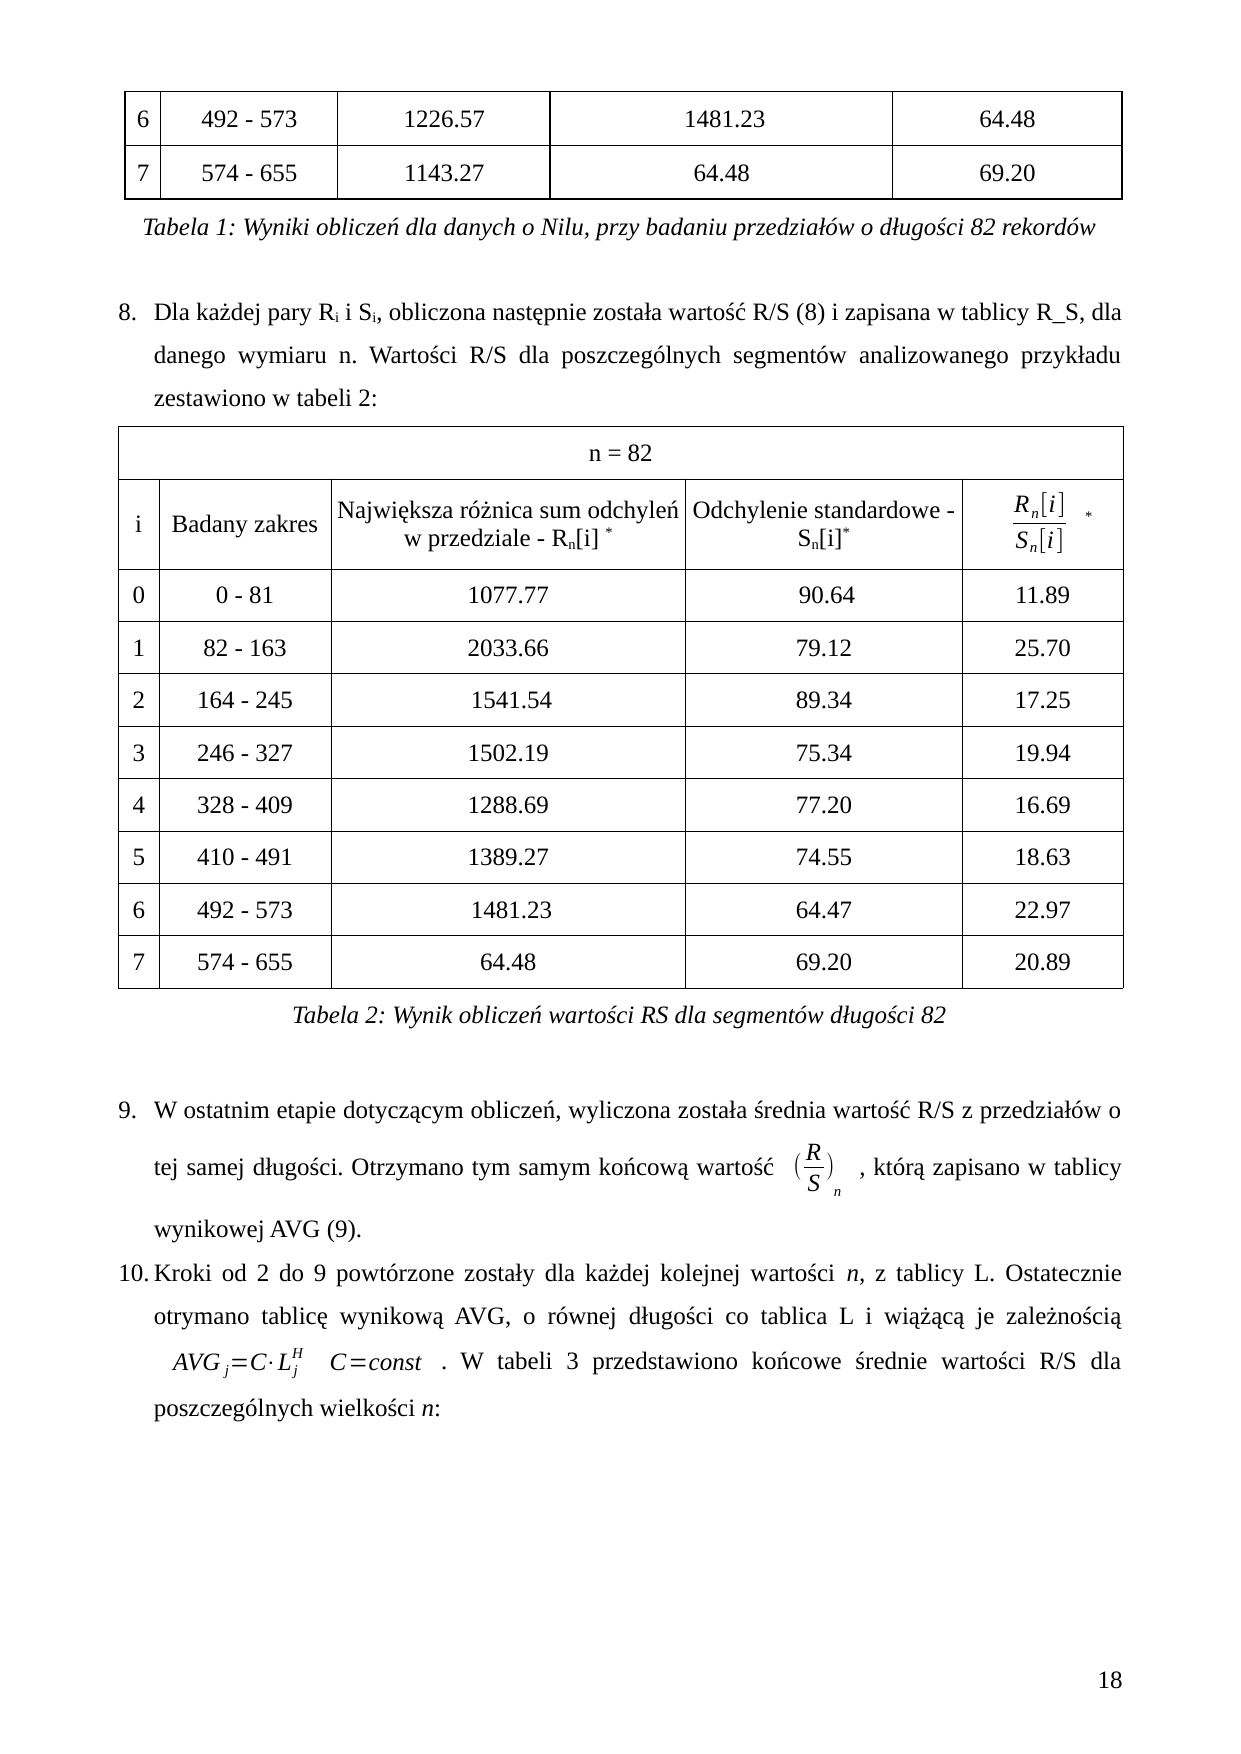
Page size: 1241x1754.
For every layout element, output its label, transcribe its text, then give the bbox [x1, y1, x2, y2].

table_cell 6 [119, 884, 159, 935]
table_cell 77.20 [686, 779, 962, 831]
table_cell 19.94 [963, 727, 1123, 778]
table_cell 0 [119, 570, 159, 621]
table_header n = 82 [119, 427, 1123, 478]
text Tabela 2: Wynik obliczeń wartości RS dla segmentów długości 82 [118, 1000, 1122, 1029]
table_cell 16.69 [963, 779, 1123, 831]
table_cell 17.25 [963, 674, 1123, 726]
table_cell 64.48 [332, 936, 685, 988]
list Kroki od 2 do 9 powtórzone zostały dla każdej kolejnej wartości n, z tablicy L. Ostatecznie otrymano tablicę wynikową AVG, o równej długości co tablica L i wiążącą je zależnością. W tabeli 3 przedstawiono końcowe średnie wartości R/S dla poszczególnych wielkości n: [118, 1258, 1122, 1422]
table_cell 574 - 655 [160, 936, 331, 988]
table_cell Odchylenie standardowe - Sn[i]* [686, 480, 962, 568]
list W ostatnim etapie dotyczącym obliczeń, wyliczona została średnia wartość R/S z przedziałów o tej samej długości. Otrzymano tym samym końcową wartość, którą zapisano w tablicy wynikowej AVG (9). [118, 1095, 1122, 1243]
table_cell 1481.23 [332, 884, 685, 935]
table_cell 1389.27 [332, 832, 685, 883]
table_cell 328 - 409 [160, 779, 331, 831]
table_cell 82 - 163 [160, 622, 331, 673]
table_cell i [119, 480, 159, 568]
table_cell 7 [119, 936, 159, 988]
text Tabela 1: Wyniki obliczeń dla danych o Nilu, przy badaniu przedziałów o długości 82 rekordów [118, 212, 1122, 241]
table_cell 1288.69 [332, 779, 685, 831]
table_cell 64.47 [686, 884, 962, 935]
table_cell 89.34 [686, 674, 962, 726]
table_cell 18.63 [963, 832, 1123, 883]
table_cell 75.34 [686, 727, 962, 778]
list Dla każdej pary Ri i Si, obliczona następnie została wartość R/S (8) i zapisana w tablicy R_S, dla danego wymiaru n. Wartości R/S dla poszczególnych segmentów analizowanego przykładu zestawiono w tabeli 2: [118, 297, 1122, 412]
table_cell 5 [119, 832, 159, 883]
table_cell 25.70 [963, 622, 1123, 673]
table_cell 69.20 [686, 936, 962, 988]
table_cell 0 - 81 [160, 570, 331, 621]
table_cell 22.97 [963, 884, 1123, 935]
table_cell 1226.57 [338, 92, 549, 144]
table_cell 4 [119, 779, 159, 831]
table_cell 574 - 655 [161, 146, 337, 198]
table_cell 64.48 [893, 92, 1121, 144]
table_cell 2 [119, 674, 159, 726]
table_cell 2033.66 [332, 622, 685, 673]
table_cell Największa różnica sum odchyleń w przedziale - Rn[i] * [332, 480, 685, 568]
table_cell 1143.27 [338, 146, 549, 198]
table_cell 79.12 [686, 622, 962, 673]
table_cell 20.89 [963, 936, 1123, 988]
table_cell 1481.23 [551, 92, 892, 144]
table_cell 3 [119, 727, 159, 778]
table_cell 1077.77 [332, 570, 685, 621]
table_cell 6 [126, 92, 160, 144]
table_cell 1541.54 [332, 674, 685, 726]
table_cell 69.20 [893, 146, 1121, 198]
table_cell * [963, 480, 1123, 568]
table_cell Badany zakres [160, 480, 331, 568]
table_cell 1 [119, 622, 159, 673]
table_cell 1502.19 [332, 727, 685, 778]
table_cell 492 - 573 [161, 92, 337, 144]
table_cell 410 - 491 [160, 832, 331, 883]
table_cell 90.64 [686, 570, 962, 621]
table_cell 74.55 [686, 832, 962, 883]
table_cell 246 - 327 [160, 727, 331, 778]
table_cell 164 - 245 [160, 674, 331, 726]
table_cell 11.89 [963, 570, 1123, 621]
table_cell 7 [126, 146, 160, 198]
table_cell 64.48 [551, 146, 892, 198]
table_cell 492 - 573 [160, 884, 331, 935]
